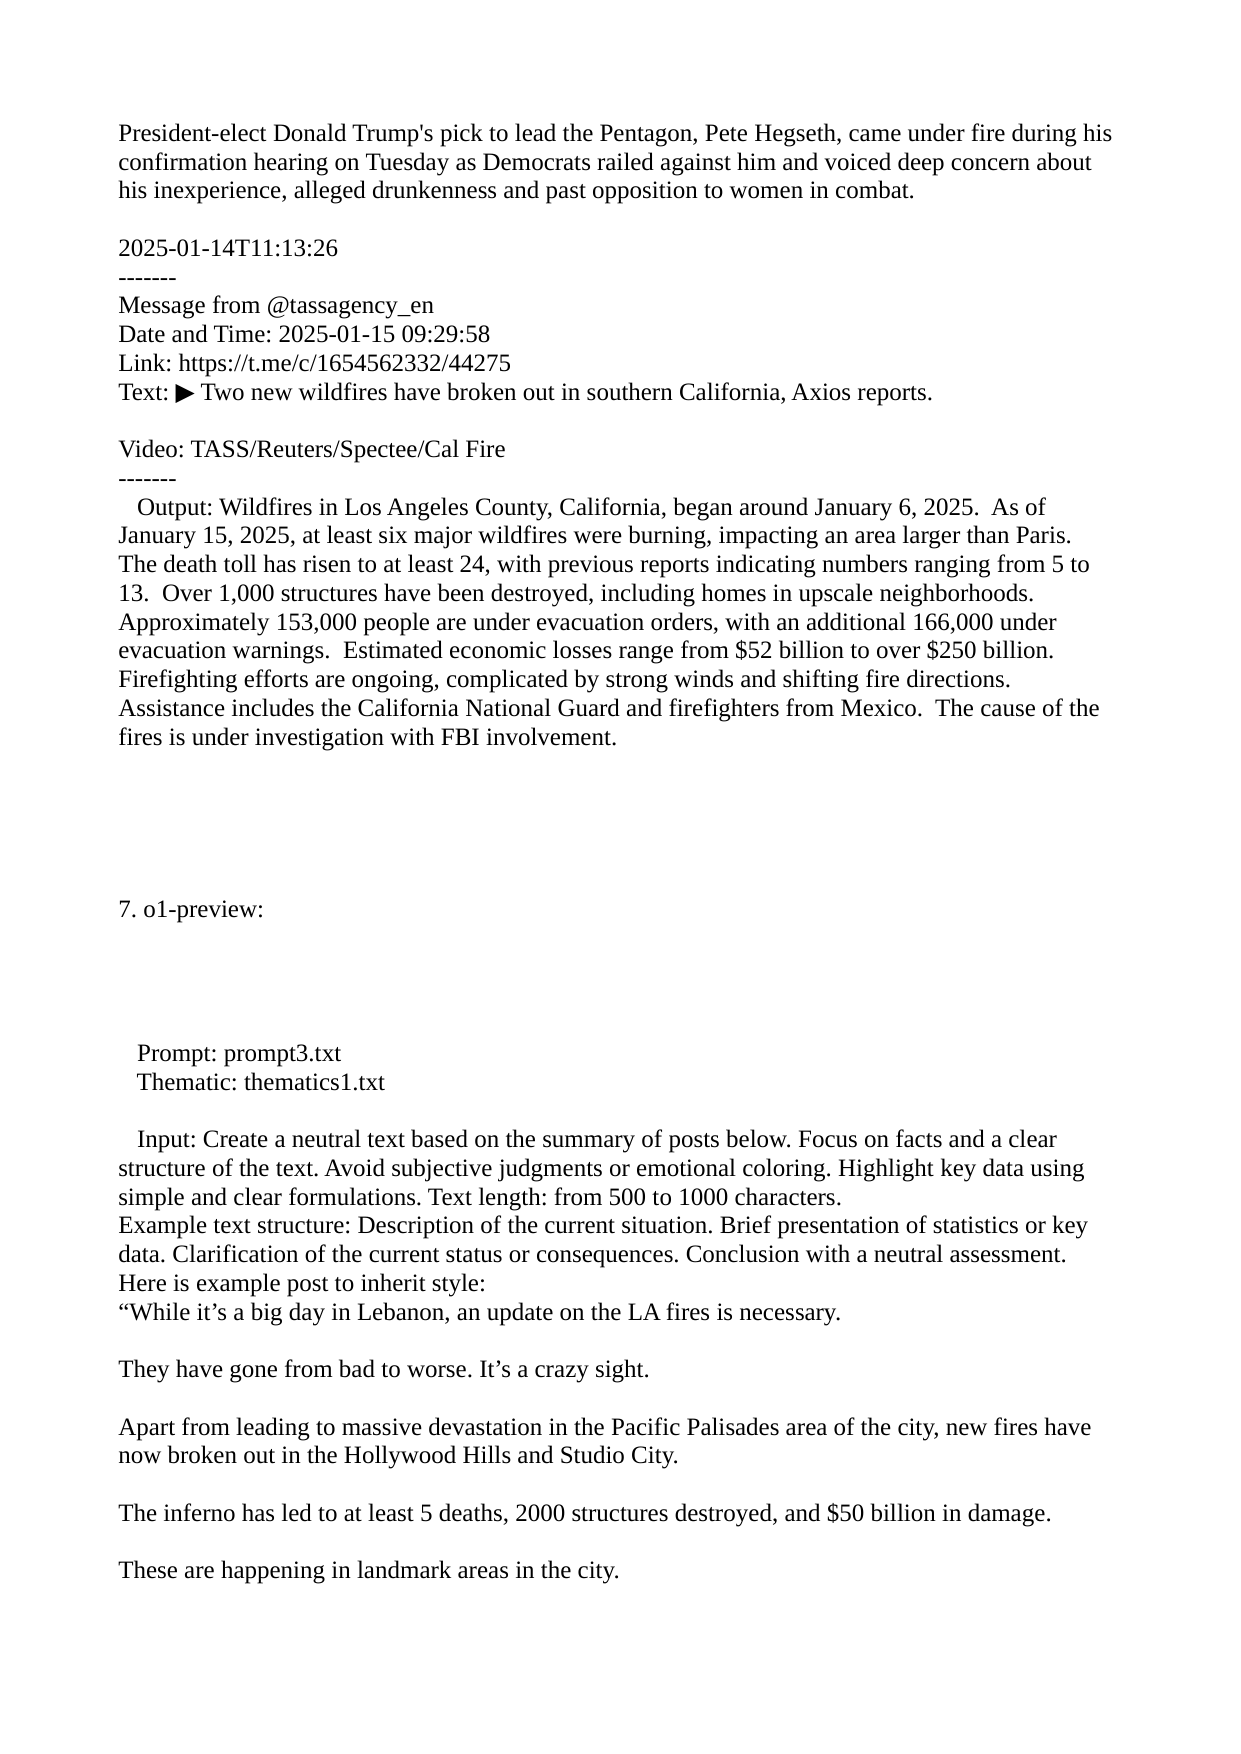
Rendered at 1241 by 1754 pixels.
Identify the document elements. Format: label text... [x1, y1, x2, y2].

text Here is example post to inherit style: [118, 1268, 1122, 1297]
text They have gone from bad to worse. It’s a crazy sight. [118, 1354, 1122, 1383]
text “While it’s a big day in Lebanon, an update on the LA fires is necessary. [118, 1297, 1122, 1326]
text Link: https://t.me/c/1654562332/44275 [118, 348, 1122, 377]
text Input: Create a neutral text based on the summary of posts below. Focus on facts and a clear structure of the text. Avoid subjective judgments or emotional coloring. Highlight key data using simple and clear formulations. Text length: from 500 to 1000 characters. [118, 1124, 1122, 1211]
text The inferno has led to at least 5 deaths, 2000 structures destroyed, and $50 billion in damage. [118, 1498, 1122, 1527]
text President-elect Donald Trump's pick to lead the Pentagon, Pete Hegseth, came under fire during his confirmation hearing on Tuesday as Democrats railed against him and voiced deep concern about his inexperience, alleged drunkenness and past opposition to women in combat. [118, 118, 1122, 204]
text Output: Wildfires in Los Angeles County, California, began around January 6, 2025. As of January 15, 2025, at least six major wildfires were burning, impacting an area larger than Paris. The death toll has risen to at least 24, with previous reports indicating numbers ranging from 5 to 13. Over 1,000 structures have been destroyed, including homes in upscale neighborhoods. Approximately 153,000 people are under evacuation orders, with an additional 166,000 under evacuation warnings. Estimated economic losses range from $52 billion to over $250 billion. Firefighting efforts are ongoing, complicated by strong winds and shifting fire directions. Assistance includes the California National Guard and firefighters from Mexico. The cause of the fires is under investigation with FBI involvement. [118, 492, 1122, 751]
text Message from @tassagency_en [118, 291, 1122, 319]
text Prompt: prompt3.txt [118, 1038, 1122, 1067]
text ------- [118, 262, 1122, 291]
text Video: TASS/Reuters/Spectee/Cal Fire [118, 434, 1122, 463]
text Date and Time: 2025-01-15 09:29:58 [118, 319, 1122, 348]
text 7. o1-preview: [118, 894, 1122, 923]
text These are happening in landmark areas in the city. [118, 1556, 1122, 1584]
text 2025-01-14T11:13:26 [118, 233, 1122, 262]
text Thematic: thematics1.txt [118, 1067, 1122, 1096]
text Apart from leading to massive devastation in the Pacific Palisades area of the city, new fires have now broken out in the Hollywood Hills and Studio City. [118, 1412, 1122, 1469]
text Example text structure: Description of the current situation. Brief presentation of statistics or key data. Clarification of the current status or consequences. Conclusion with a neutral assessment. [118, 1211, 1122, 1268]
text Text: ▶️ Two new wildfires have broken out in southern California, Axios reports. [118, 377, 1122, 406]
text ------- [118, 463, 1122, 492]
